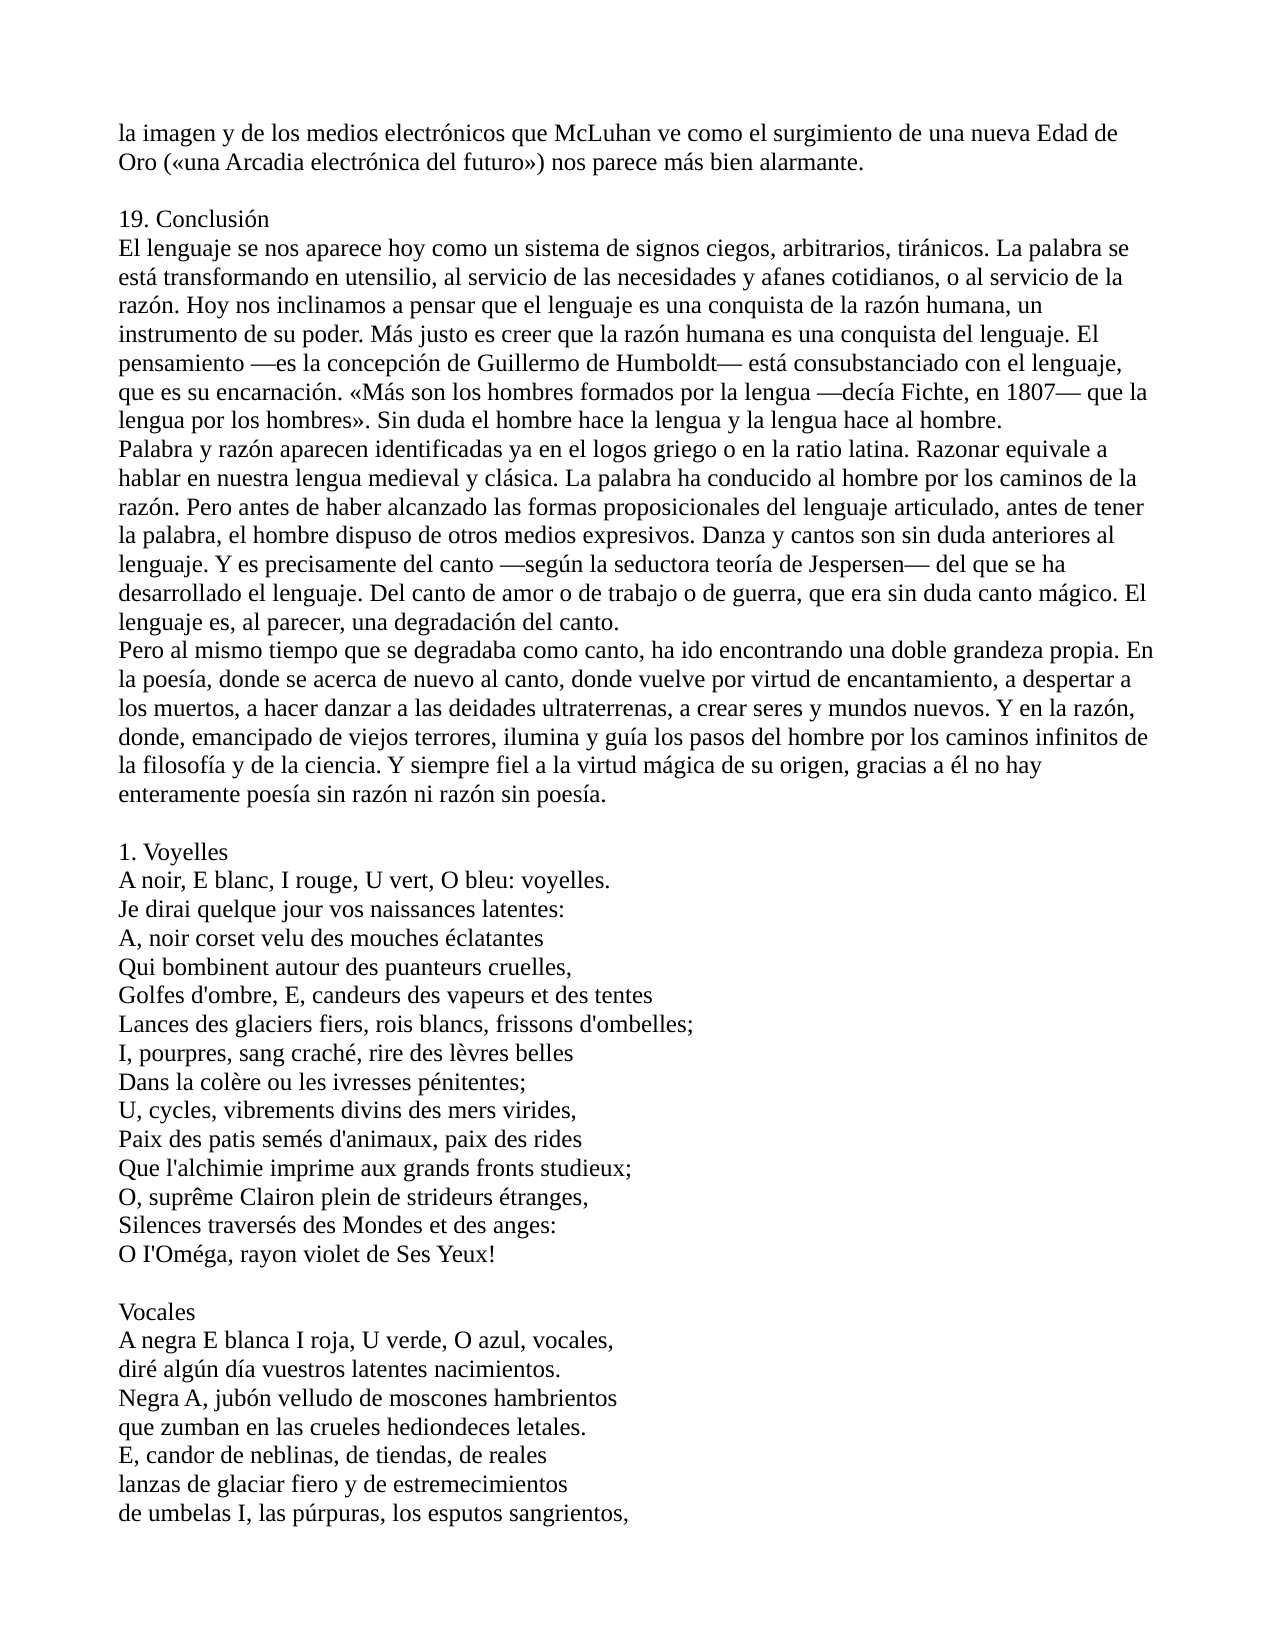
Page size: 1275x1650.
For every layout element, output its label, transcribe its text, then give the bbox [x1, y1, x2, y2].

text Dans la colère ou les ivresses pénitentes; [118, 1067, 1157, 1096]
text lanzas de glaciar fiero y de estremecimientos [118, 1469, 1157, 1498]
text A, noir corset velu des mouches éclatantes [118, 923, 1157, 952]
text Que l'alchimie imprime aux grands fronts studieux; [118, 1153, 1157, 1182]
text U, cycles, vibrements divins des mers virides, [118, 1096, 1157, 1124]
text 19. Conclusión [118, 204, 1157, 233]
text E, candor de neblinas, de tiendas, de reales [118, 1441, 1157, 1469]
text Qui bombinent autour des puanteurs cruelles, [118, 952, 1157, 981]
text Negra A, jubón velludo de moscones hambrientos [118, 1383, 1157, 1412]
text Vocales [118, 1297, 1157, 1326]
text diré algún día vuestros latentes nacimientos. [118, 1354, 1157, 1383]
text que zumban en las crueles hediondeces letales. [118, 1412, 1157, 1441]
text Palabra y razón aparecen identificadas ya en el logos griego o en la ratio latina. Razonar equivale a hablar en nuestra lengua medieval y clásica. La palabra ha conducido al hombre por los caminos de la razón. Pero antes de haber alcanzado las formas proposicionales del lenguaje articulado, antes de tener la palabra, el hombre dispuso de otros medios expresivos. Danza y cantos son sin duda anteriores al lenguaje. Y es precisamente del canto —según la seductora teoría de Jespersen— del que se ha desarrollado el lenguaje. Del canto de amor o de trabajo o de guerra, que era sin duda canto mágico. El lenguaje es, al parecer, una degradación del canto. [118, 434, 1157, 636]
text O I'Oméga, rayon violet de Ses Yeux! [118, 1239, 1157, 1268]
text A negra E blanca I roja, U verde, O azul, vocales, [118, 1326, 1157, 1354]
text Pero al mismo tiempo que se degradaba como canto, ha ido encontrando una doble grandeza propia. En la poesía, donde se acerca de nuevo al canto, donde vuelve por virtud de encantamiento, a despertar a los muertos, a hacer danzar a las deidades ultraterrenas, a crear seres y mundos nuevos. Y en la razón, donde, emancipado de viejos terrores, ilumina y guía los pasos del hombre por los caminos infinitos de la filosofía y de la ciencia. Y siempre fiel a la virtud mágica de su origen, gracias a él no hay enteramente poesía sin razón ni razón sin poesía. [118, 636, 1157, 808]
text I, pourpres, sang craché, rire des lèvres belles [118, 1038, 1157, 1067]
text Paix des patis semés d'animaux, paix des rides [118, 1124, 1157, 1153]
text 1. Voyelles [118, 837, 1157, 866]
text A noir, E blanc, I rouge, U vert, O bleu: voyelles. [118, 866, 1157, 894]
text de umbelas I, las púrpuras, los esputos sangrientos, [118, 1498, 1157, 1527]
text O, suprême Clairon plein de strideurs étranges, [118, 1182, 1157, 1211]
text Je dirai quelque jour vos naissances latentes: [118, 894, 1157, 923]
text Silences traversés des Mondes et des anges: [118, 1211, 1157, 1239]
text El lenguaje se nos aparece hoy como un sistema de signos ciegos, arbitrarios, tiránicos. La palabra se está transformando en utensilio, al servicio de las necesidades y afanes cotidianos, o al servicio de la razón. Hoy nos inclinamos a pensar que el lenguaje es una conquista de la razón humana, un instrumento de su poder. Más justo es creer que la razón humana es una conquista del lenguaje. El pensamiento —es la concepción de Guillermo de Humboldt— está consubstanciado con el lenguaje, que es su encarnación. «Más son los hombres formados por la lengua —decía Fichte, en 1807— que la lengua por los hombres». Sin duda el hombre hace la lengua y la lengua hace al hombre. [118, 233, 1157, 434]
text Lances des glaciers fiers, rois blancs, frissons d'ombelles; [118, 1009, 1157, 1038]
text Golfes d'ombre, E, candeurs des vapeurs et des tentes [118, 981, 1157, 1009]
text la imagen y de los medios electrónicos que McLuhan ve como el surgimiento de una nueva Edad de Oro («una Arcadia electrónica del futuro») nos parece más bien alarmante. [118, 118, 1157, 176]
